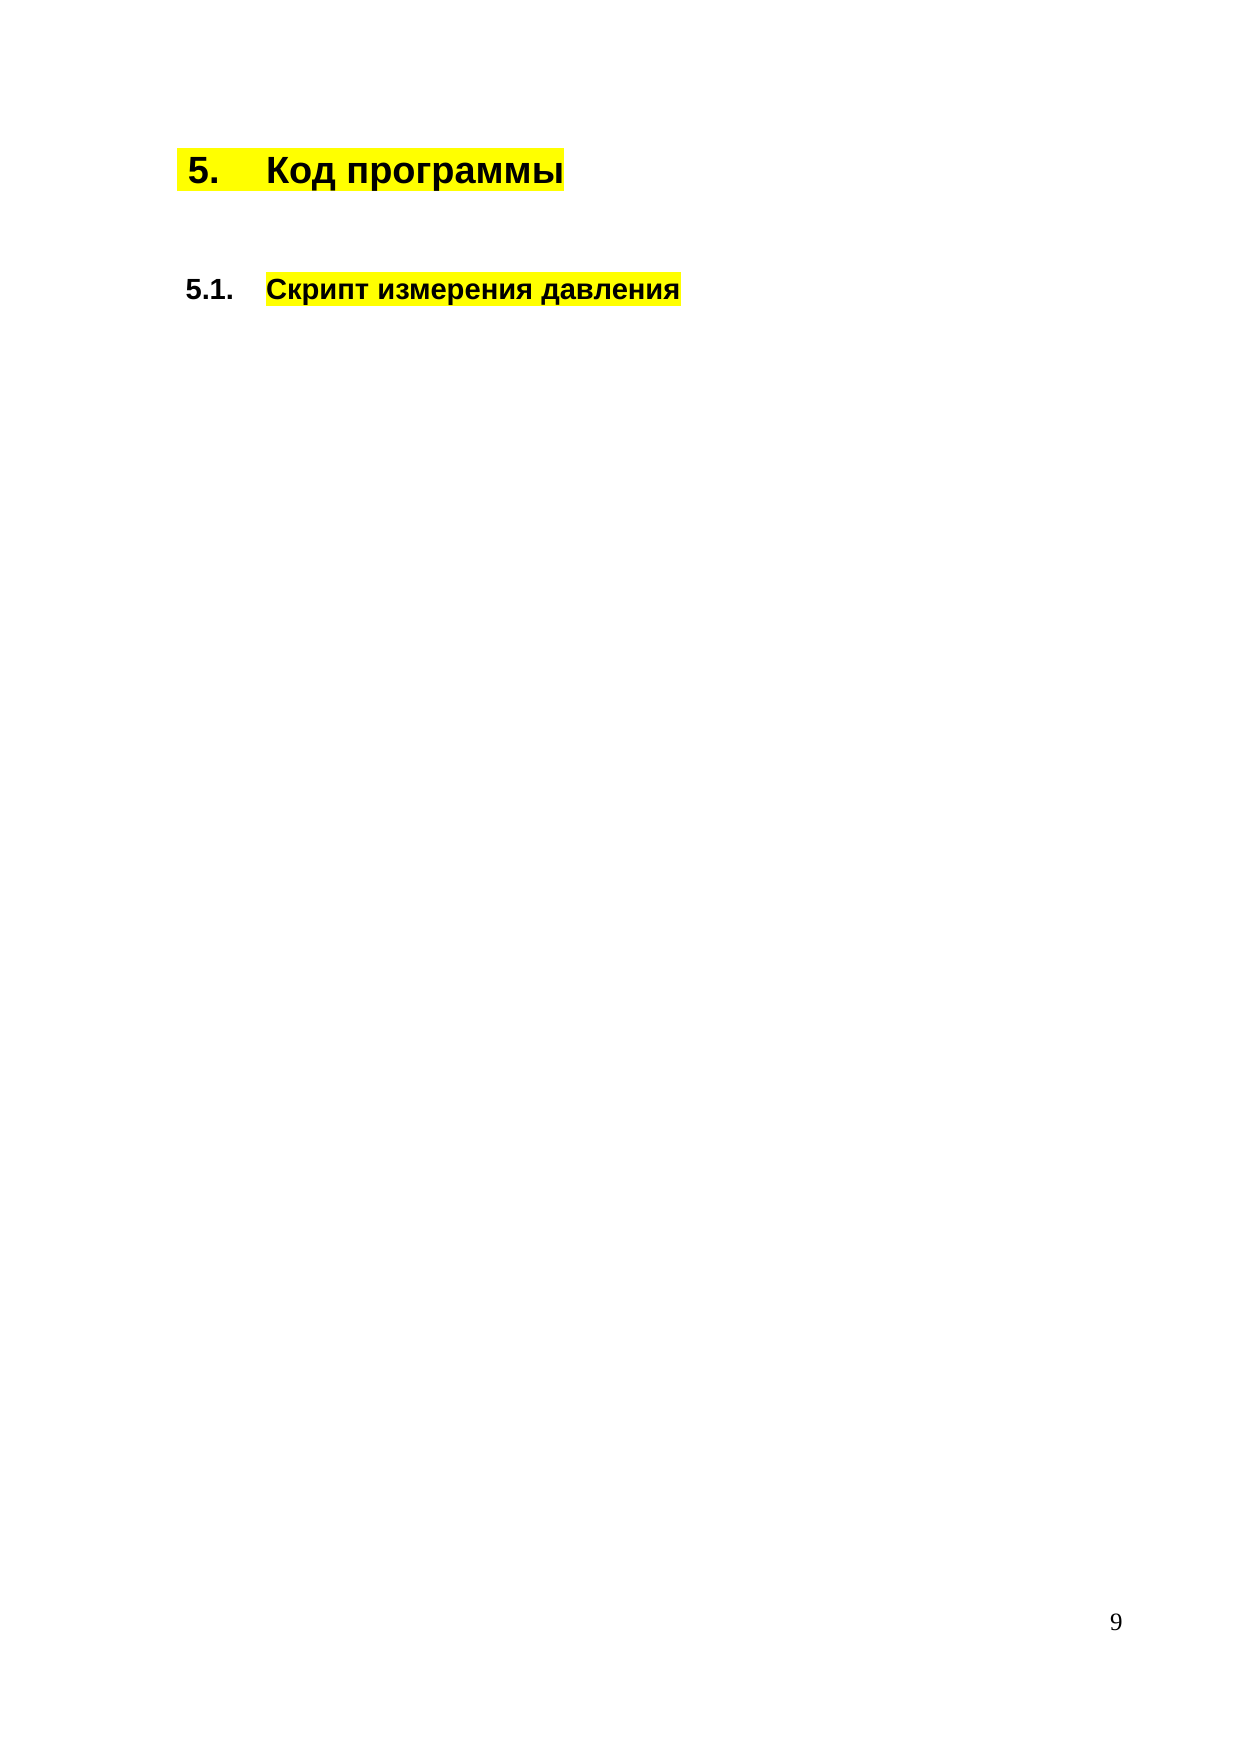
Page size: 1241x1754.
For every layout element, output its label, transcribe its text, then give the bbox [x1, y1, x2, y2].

subtitle Код программы [118, 148, 1122, 191]
subtitle Скрипт измерения давления [118, 272, 1122, 306]
